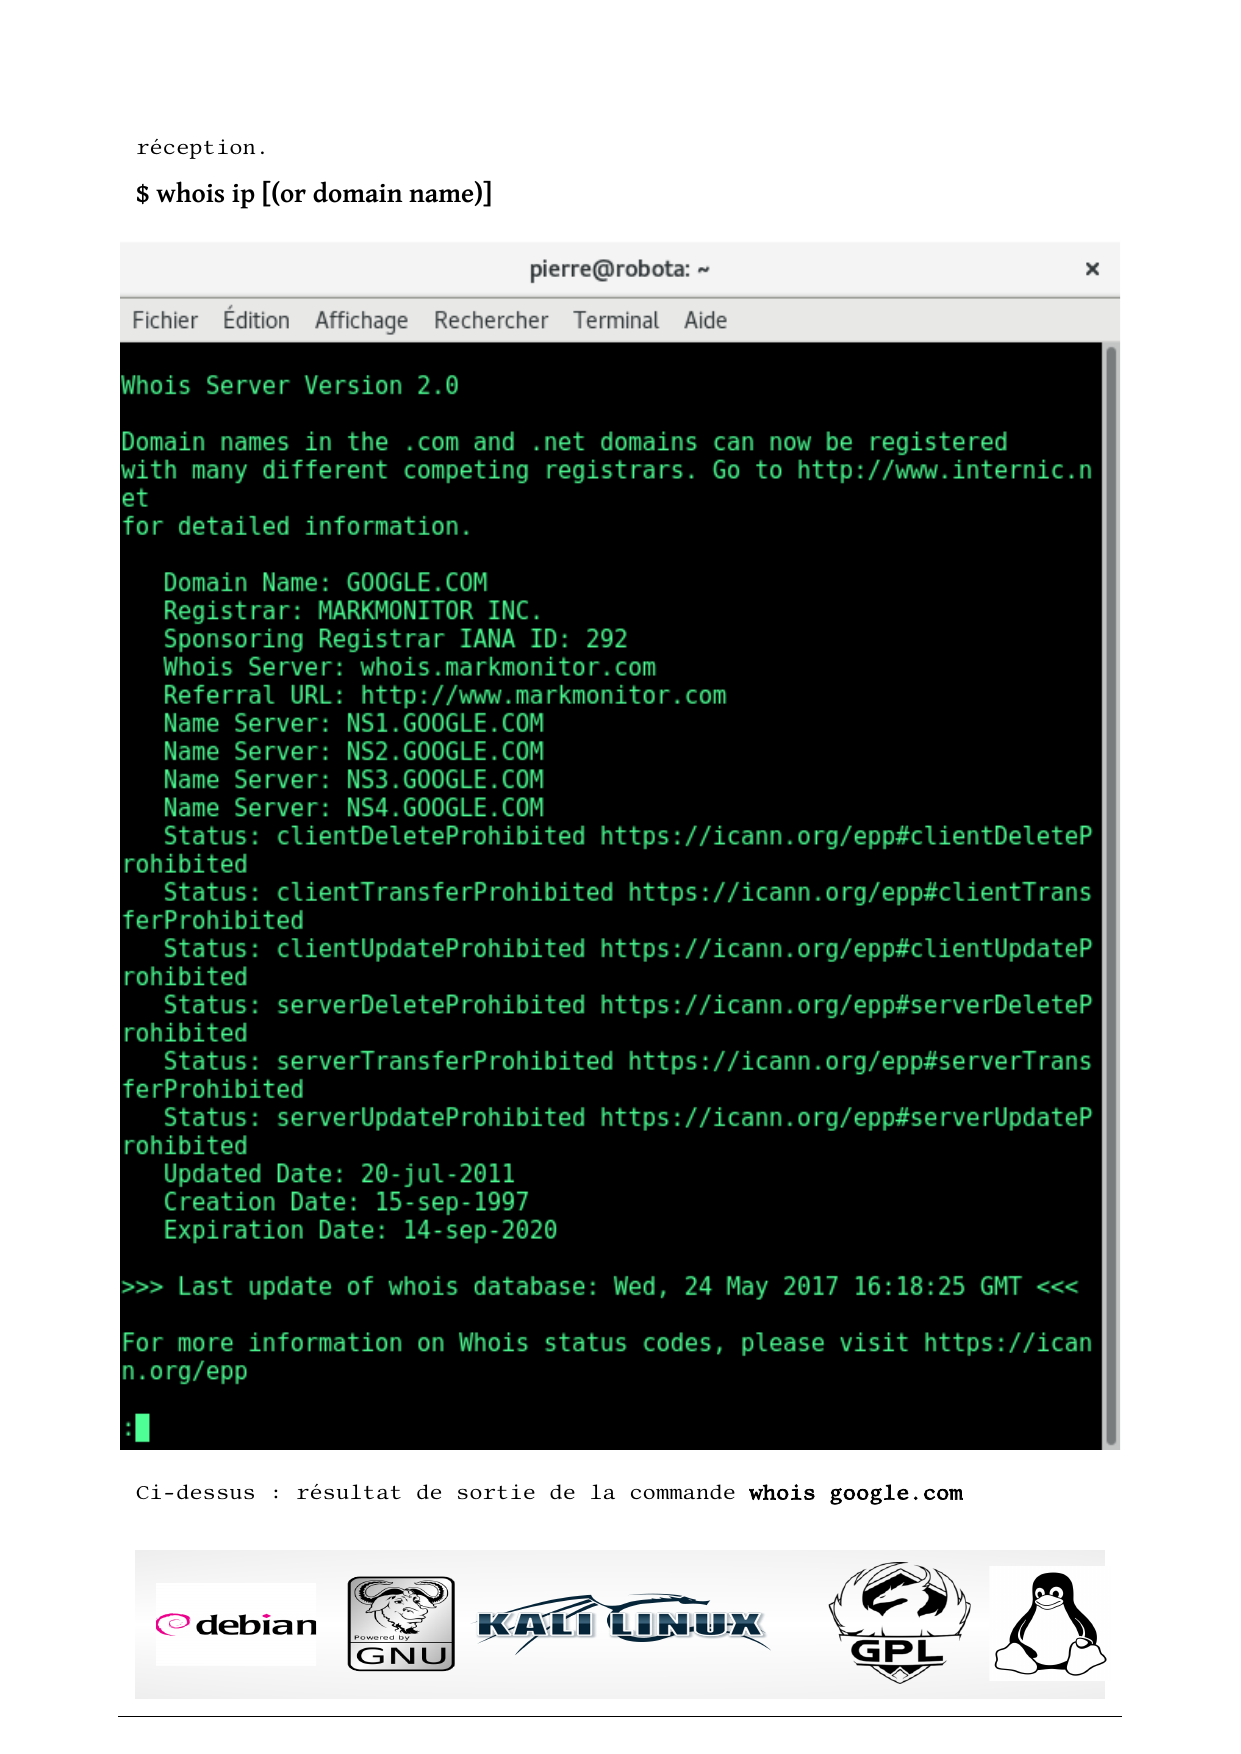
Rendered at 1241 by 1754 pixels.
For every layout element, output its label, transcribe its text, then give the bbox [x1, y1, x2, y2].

picture [989, 1566, 1112, 1681]
text $ whois ip [(or domain name)] [136, 179, 1104, 210]
text réception. [136, 136, 1104, 159]
picture [156, 1583, 317, 1666]
text Ci-dessus : résultat de sortie de la commande whois google.com [136, 1481, 1104, 1504]
picture [828, 1562, 971, 1684]
picture [120, 241, 1121, 1450]
picture [341, 1573, 782, 1674]
